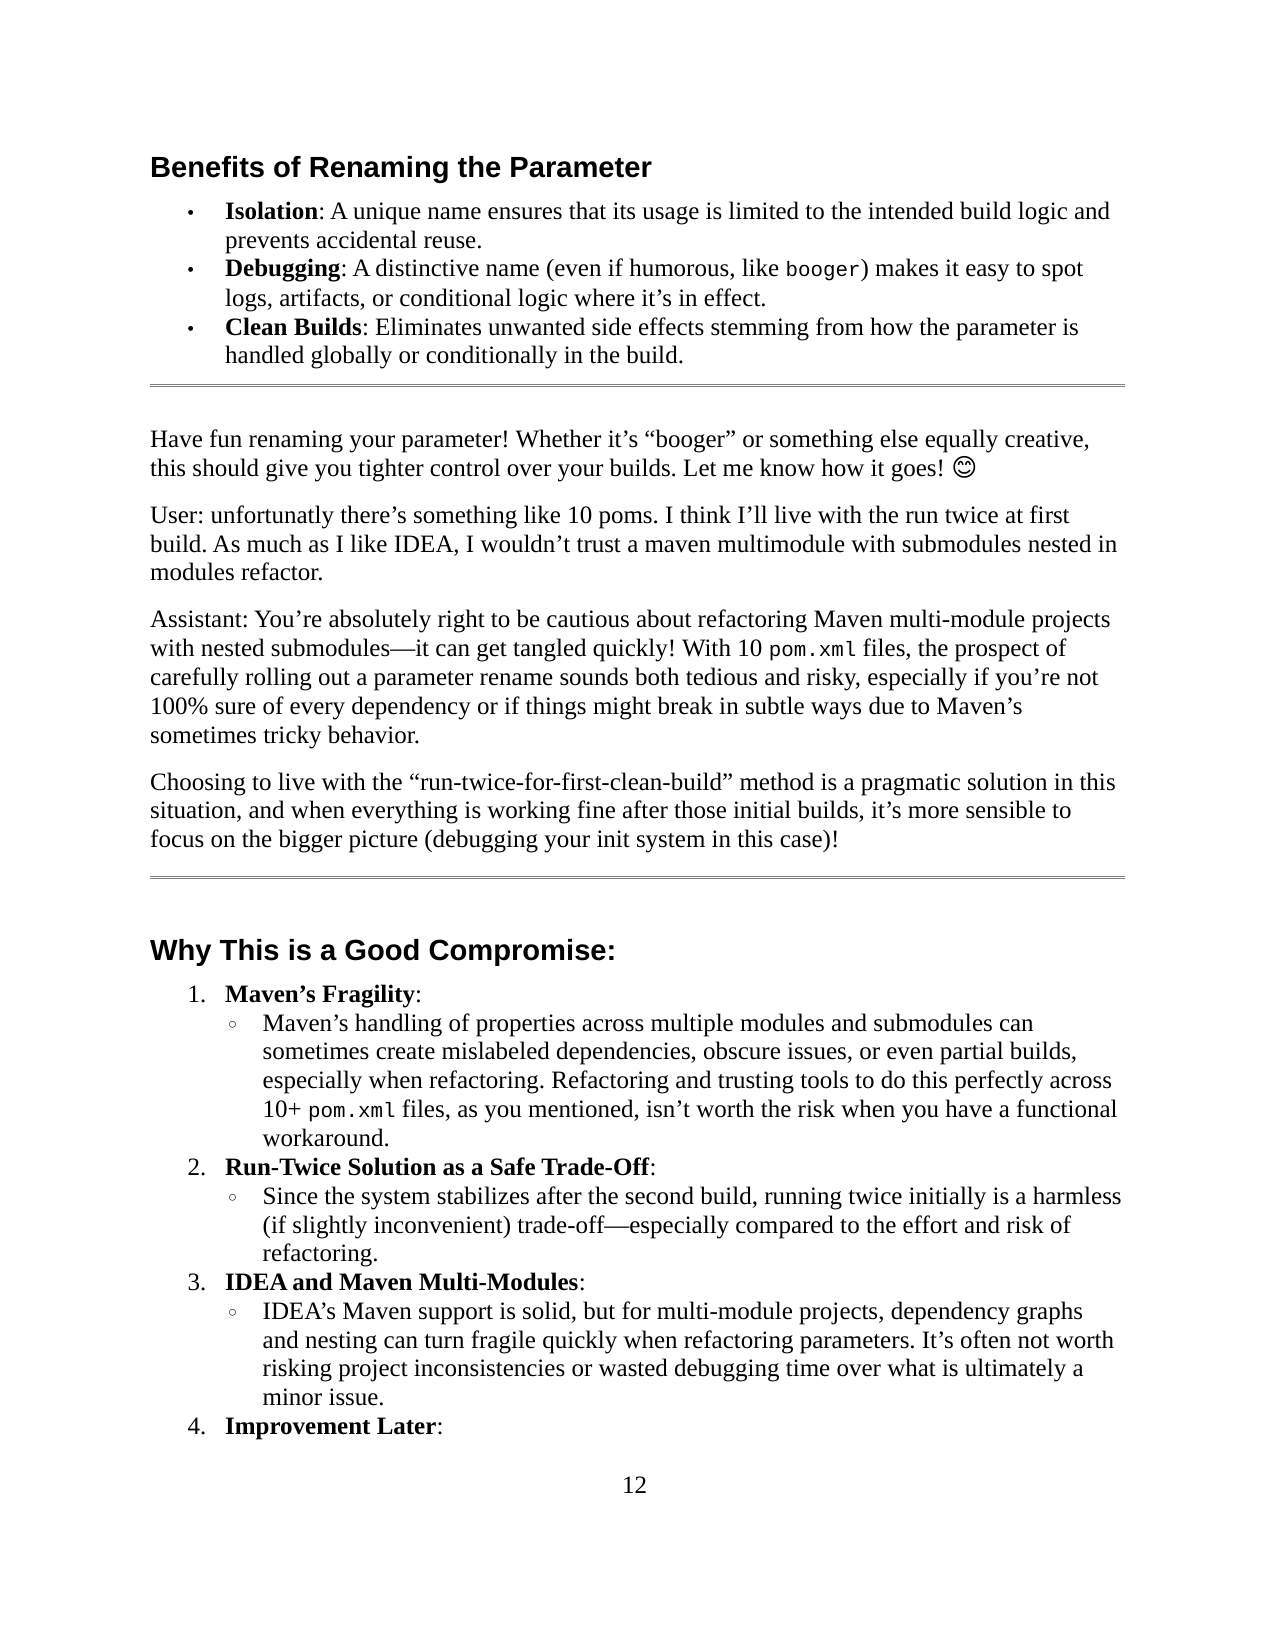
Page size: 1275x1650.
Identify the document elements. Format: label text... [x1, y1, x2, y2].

list Maven’s handling of properties across multiple modules and submodules can sometimes create mislabeled dependencies, obscure issues, or even partial builds, especially when refactoring. Refactoring and trusting tools to do this perfectly across 10+ pom.xml files, as you mentioned, isn’t worth the risk when you have a functional workaround. [225, 1008, 1125, 1152]
list Clean Builds: Eliminates unwanted side effects stemming from how the parameter is handled globally or conditionally in the build. [187, 312, 1125, 369]
subtitle Why This is a Good Compromise: [150, 933, 1125, 966]
list Run-Twice Solution as a Safe Trade-Off: [187, 1152, 1125, 1181]
list Maven’s Fragility: [187, 979, 1125, 1008]
text Assistant: You’re absolutely right to be cautious about refactoring Maven multi-module projects with nested submodules—it can get tangled quickly! With 10 pom.xml files, the prospect of carefully rolling out a parameter rename sounds both tedious and risky, especially if you’re not 100% sure of every dependency or if things might break in subtle ways due to Maven’s sometimes tricky behavior. [150, 604, 1125, 749]
list Since the system stabilizes after the second build, running twice initially is a harmless (if slightly inconvenient) trade-off—especially compared to the effort and risk of refactoring. [225, 1181, 1125, 1267]
subtitle Benefits of Renaming the Parameter [150, 150, 1125, 183]
text User: unfortunatly there’s something like 10 poms. I think I’ll live with the run twice at first build. As much as I like IDEA, I wouldn’t trust a maven multimodule with submodules nested in modules refactor. [150, 500, 1125, 586]
list Debugging: A distinctive name (even if humorous, like booger) makes it easy to spot logs, artifacts, or conditional logic where it’s in effect. [187, 253, 1125, 312]
list Isolation: A unique name ensures that its usage is limited to the intended build logic and prevents accidental reuse. [187, 196, 1125, 253]
text Choosing to live with the “run-twice-for-first-clean-build” method is a pragmatic solution in this situation, and when everything is working fine after those initial builds, it’s more sensible to focus on the bigger picture (debugging your init system in this case)! [150, 767, 1125, 853]
text Have fun renaming your parameter! Whether it’s “booger” or something else equally creative, this should give you tighter control over your builds. Let me know how it goes! 😊 [150, 424, 1125, 482]
list IDEA’s Maven support is solid, but for multi-module projects, dependency graphs and nesting can turn fragile quickly when refactoring parameters. It’s often not worth risking project inconsistencies or wasted debugging time over what is ultimately a minor issue. [225, 1296, 1125, 1411]
list IDEA and Maven Multi-Modules: [187, 1267, 1125, 1296]
list Improvement Later: [187, 1411, 1125, 1440]
